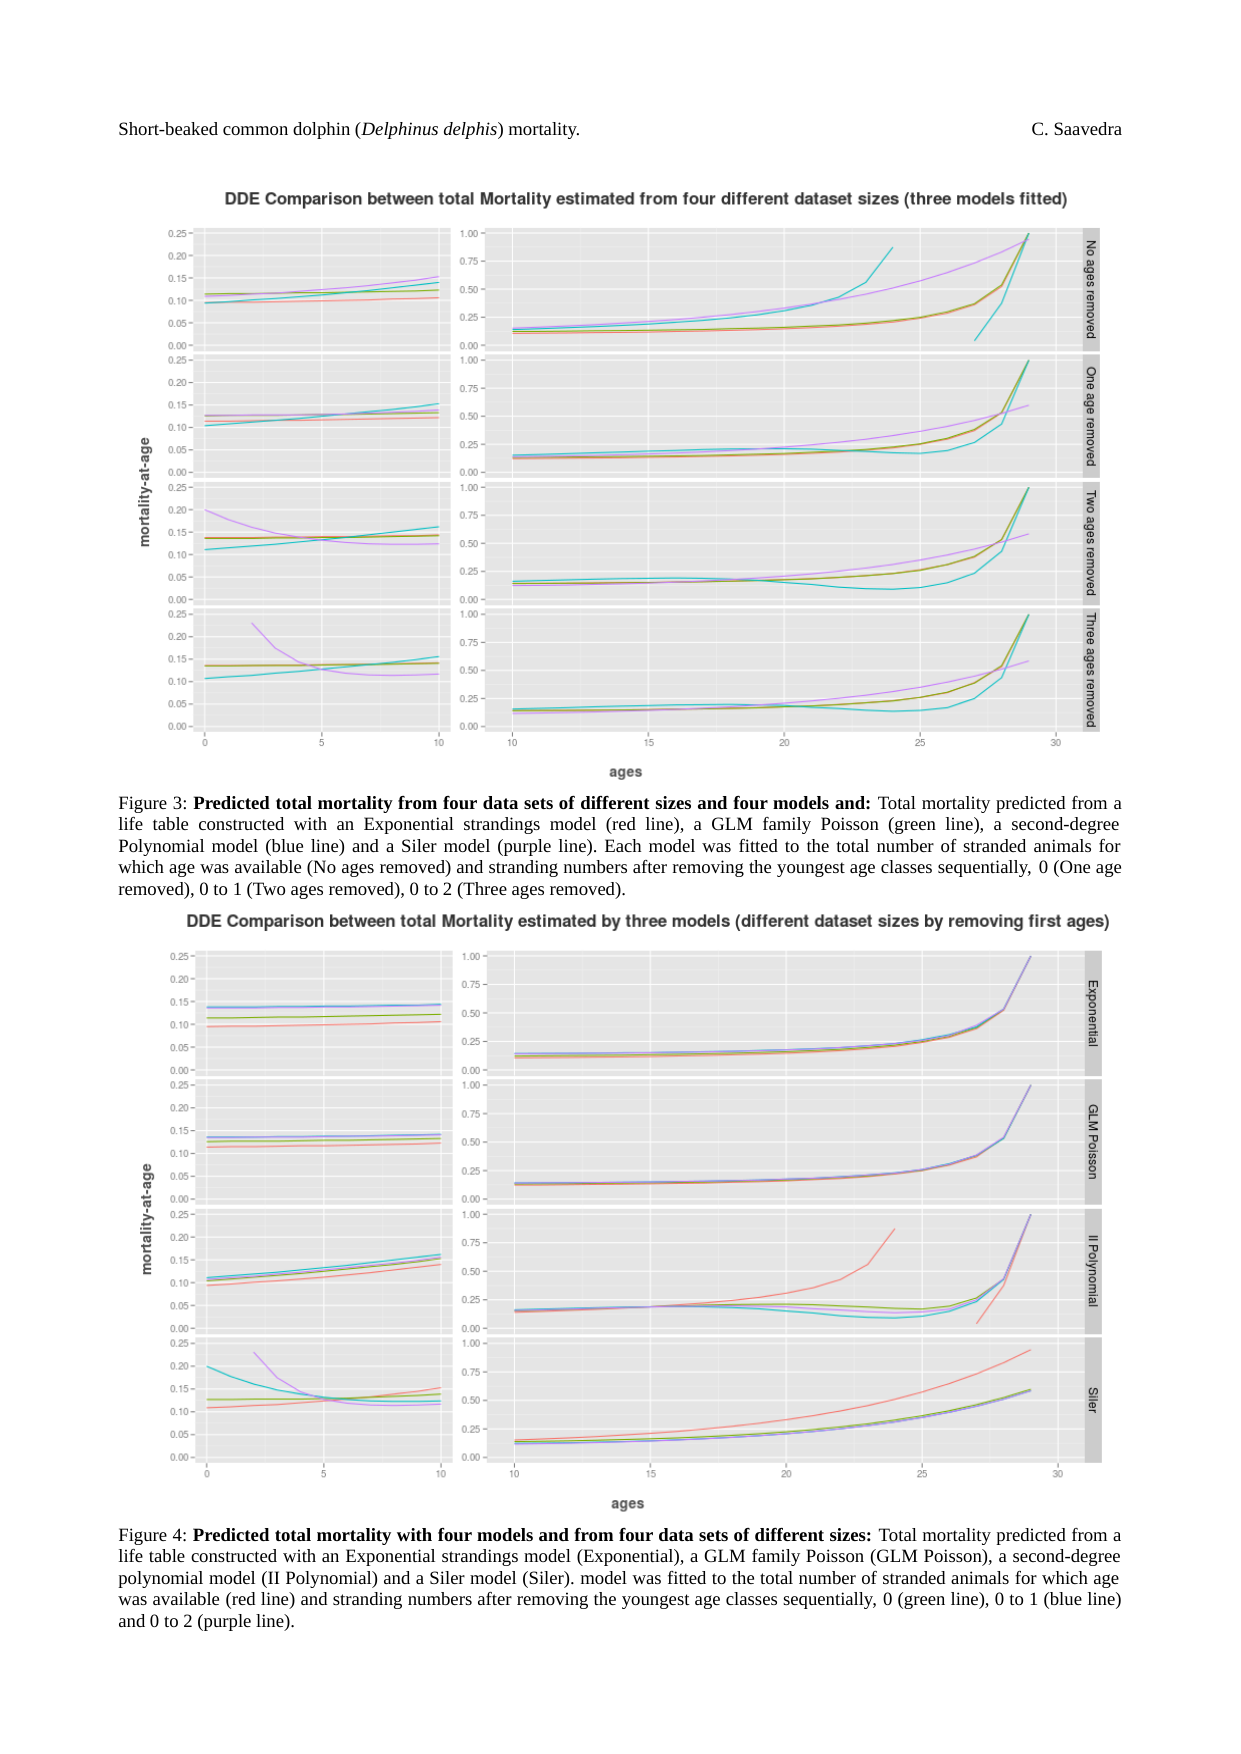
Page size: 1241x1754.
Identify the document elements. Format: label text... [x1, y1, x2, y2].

picture [123, 181, 1128, 792]
picture [125, 902, 1130, 1524]
text Figure 4: Predicted total mortality with four models and from four data sets of different sizes: Total mortality predicted from a life table constructed with an Exponential strandings model (Exponential), a GLM family Poisson (GLM Poisson), a second-degree polynomial model (II Polynomial) and a Siler model (Siler). model was fitted to the total number of stranded animals for which age was available (red line) and stranding numbers after removing the youngest age classes sequentially, 0 (green line), 0 to 1 (blue line) and 0 to 2 (purple line). [118, 899, 1122, 1631]
text Figure 3: Predicted total mortality from four data sets of different sizes and four models and: Total mortality predicted from a life table constructed with an Exponential strandings model (red line), a GLM family Poisson (green line), a second-degree Polynomial model (blue line) and a Siler model (purple line). Each model was fitted to the total number of stranded animals for which age was available (No ages removed) and stranding numbers after removing the youngest age classes sequentially, 0 (One age removed), 0 to 1 (Two ages removed), 0 to 2 (Three ages removed). [118, 169, 1122, 899]
